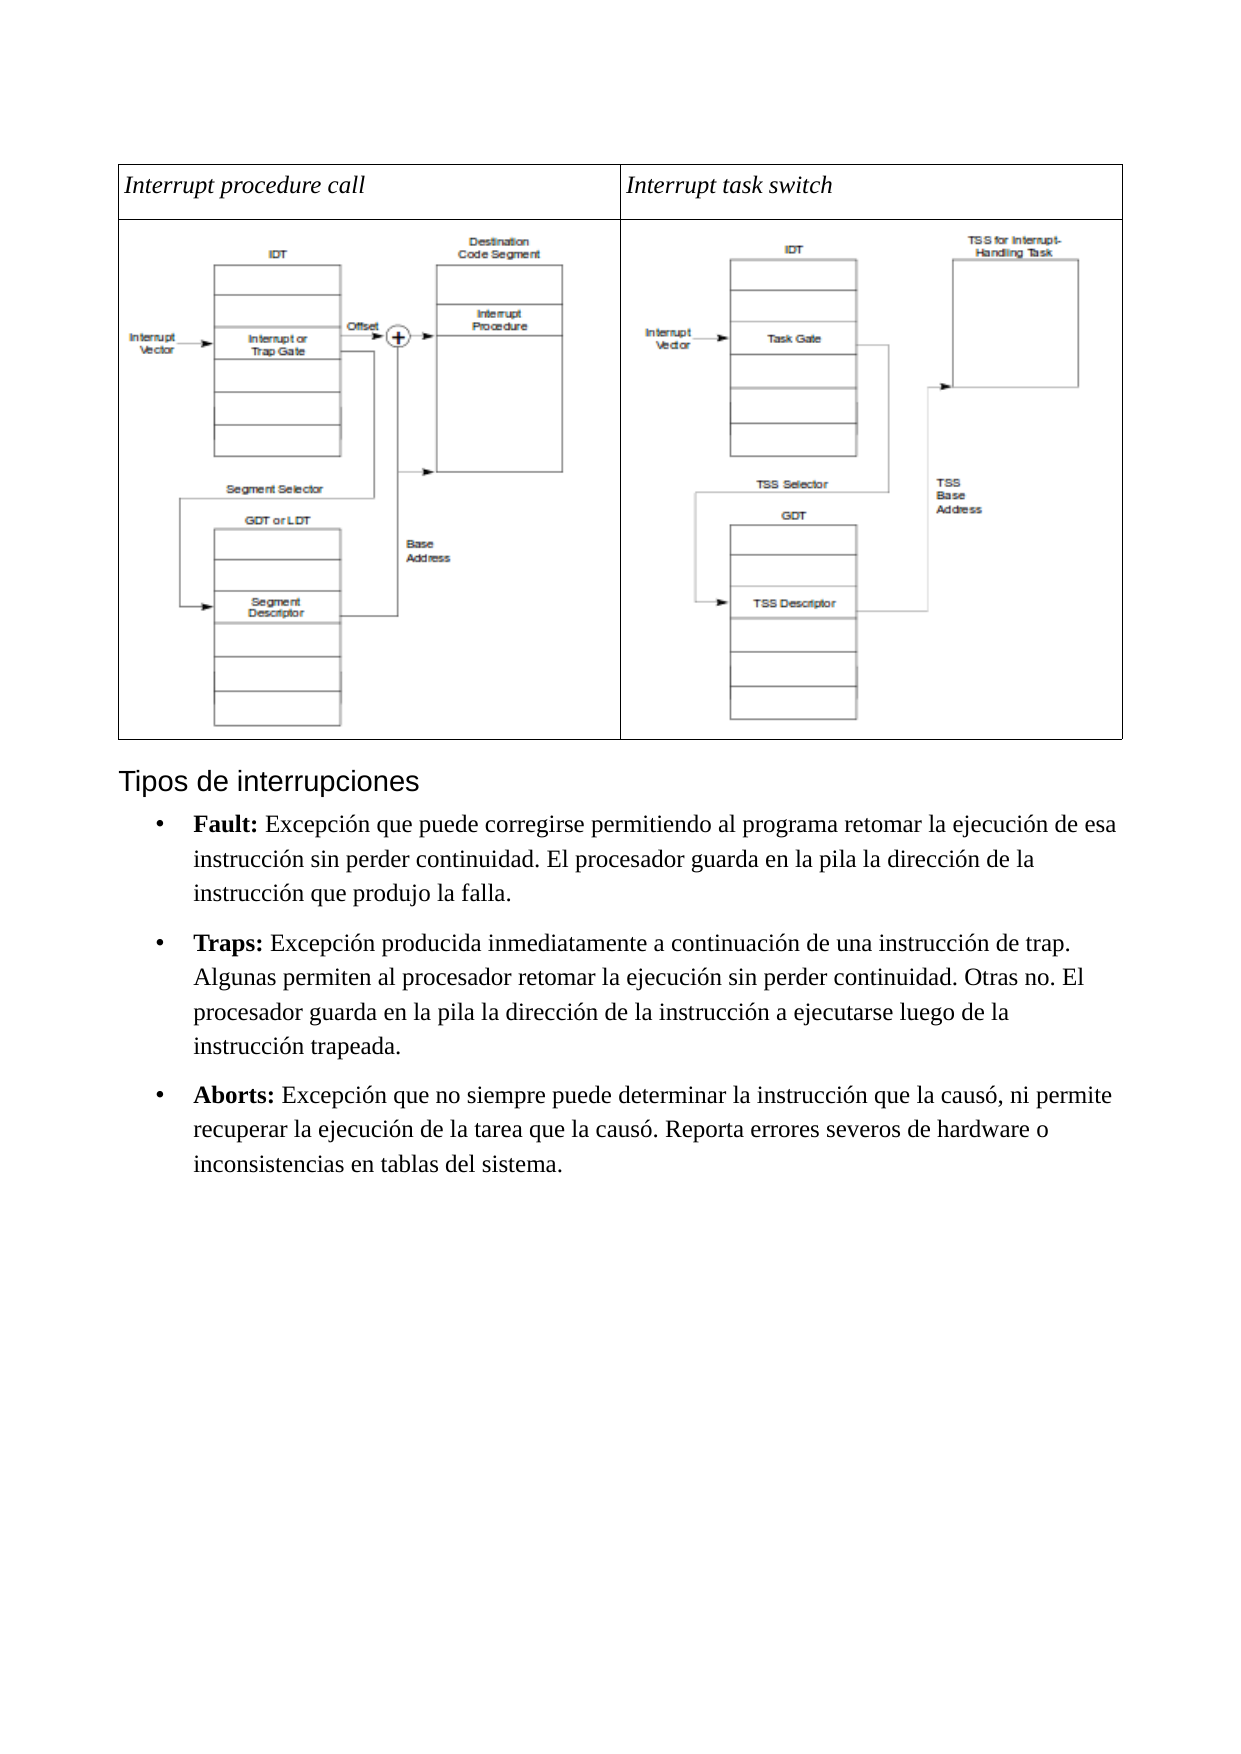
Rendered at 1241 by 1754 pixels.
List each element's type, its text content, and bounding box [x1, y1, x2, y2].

table_header Interrupt task switch [621, 165, 1122, 219]
picture [625, 225, 1095, 725]
picture [123, 225, 568, 733]
table_cell [621, 220, 1122, 738]
list Fault: Excepción que puede corregirse permitiendo al programa retomar la ejecución de esa instrucción sin perder continuidad. El procesador guarda en la pila la dirección de la instrucción que produjo la falla. [156, 809, 1122, 907]
subtitle Tipos de interrupciones [118, 763, 1122, 797]
list Aborts: Excepción que no siempre puede determinar la instrucción que la causó, ni permite recuperar la ejecución de la tarea que la causó. Reporta errores severos de hardware o inconsistencias en tablas del sistema. [156, 1080, 1122, 1178]
table_header Interrupt procedure call [119, 165, 620, 219]
list Traps: Excepción producida inmediatamente a continuación de una instrucción de trap. Algunas permiten al procesador retomar la ejecución sin perder continuidad. Otras no. El procesador guarda en la pila la dirección de la instrucción a ejecutarse luego de la instrucción trapeada. [156, 928, 1122, 1060]
table_cell [119, 220, 620, 738]
